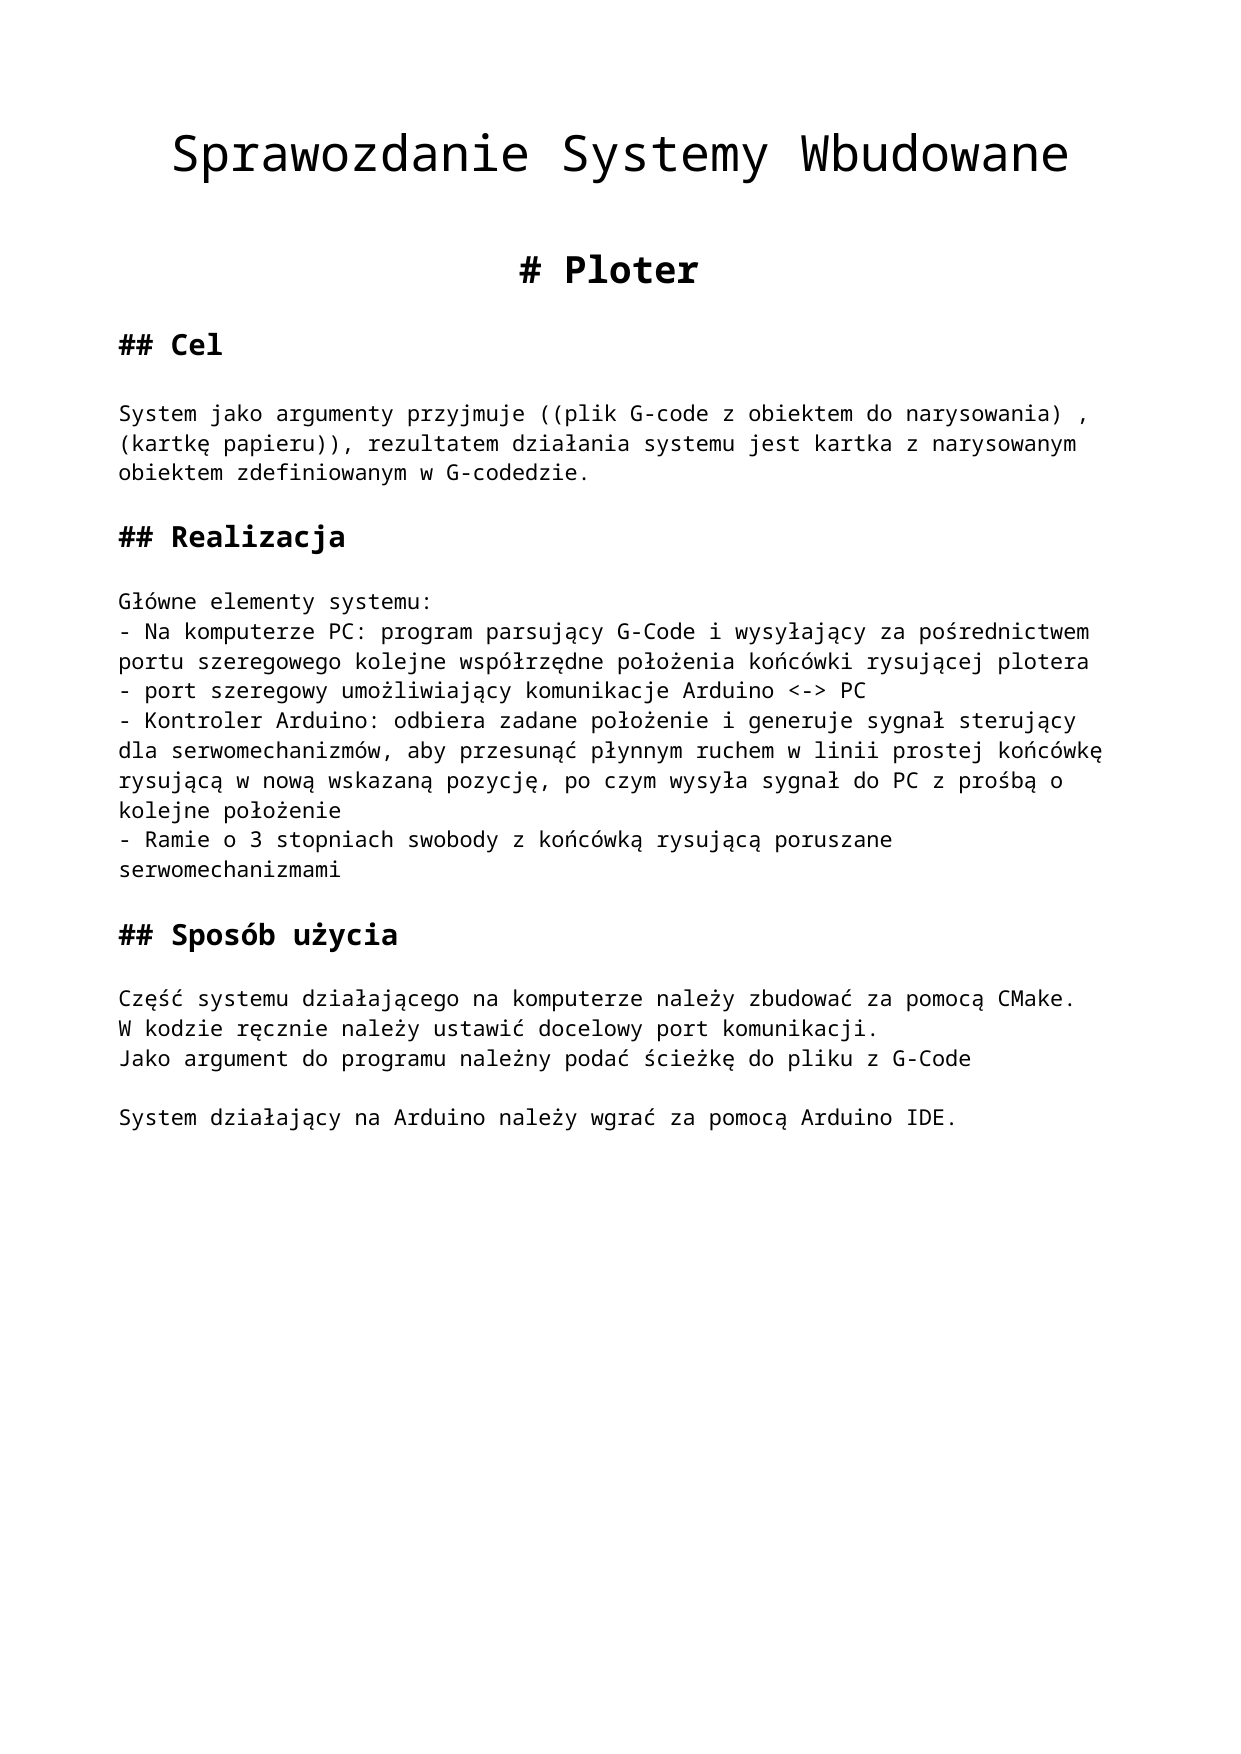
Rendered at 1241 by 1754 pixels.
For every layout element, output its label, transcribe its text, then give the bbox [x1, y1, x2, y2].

text System działający na Arduino należy wgrać za pomocą Arduino IDE. [118, 1102, 1122, 1132]
text Główne elementy systemu: [118, 586, 1122, 616]
text System jako argumenty przyjmuje ((plik G-code z obiektem do narysowania) , (kartkę papieru)), rezultatem działania systemu jest kartka z narysowanym obiektem zdefiniowanym w G-codedzie. [118, 398, 1122, 487]
text W kodzie ręcznie należy ustawić docelowy port komunikacji. [118, 1013, 1122, 1043]
text # Ploter [118, 244, 1122, 295]
text ## Realizacja [118, 517, 1122, 556]
text - port szeregowy umożliwiający komunikacje Arduino <-> PC [118, 676, 1122, 705]
text Jako argument do programu należny podać ścieżkę do pliku z G-Code [118, 1043, 1122, 1072]
text - Kontroler Arduino: odbiera zadane położenie i generuje sygnał sterujący dla serwomechanizmów, aby przesunąć płynnym ruchem w linii prostej końcówkę rysującą w nową wskazaną pozycję, po czym wysyła sygnał do PC z prośbą o kolejne położenie [118, 705, 1122, 824]
text - Na komputerze PC: program parsujący G-Code i wysyłający za pośrednictwem portu szeregowego kolejne współrzędne położenia końcówki rysującej plotera [118, 616, 1122, 676]
text Sprawozdanie Systemy Wbudowane [118, 118, 1122, 186]
text - Ramie o 3 stopniach swobody z końcówką rysującą poruszane serwomechanizmami [118, 824, 1122, 884]
text Część systemu działającego na komputerze należy zbudować za pomocą CMake. [118, 983, 1122, 1013]
text ## Sposób użycia [118, 914, 1122, 953]
text ## Cel [118, 324, 1122, 364]
